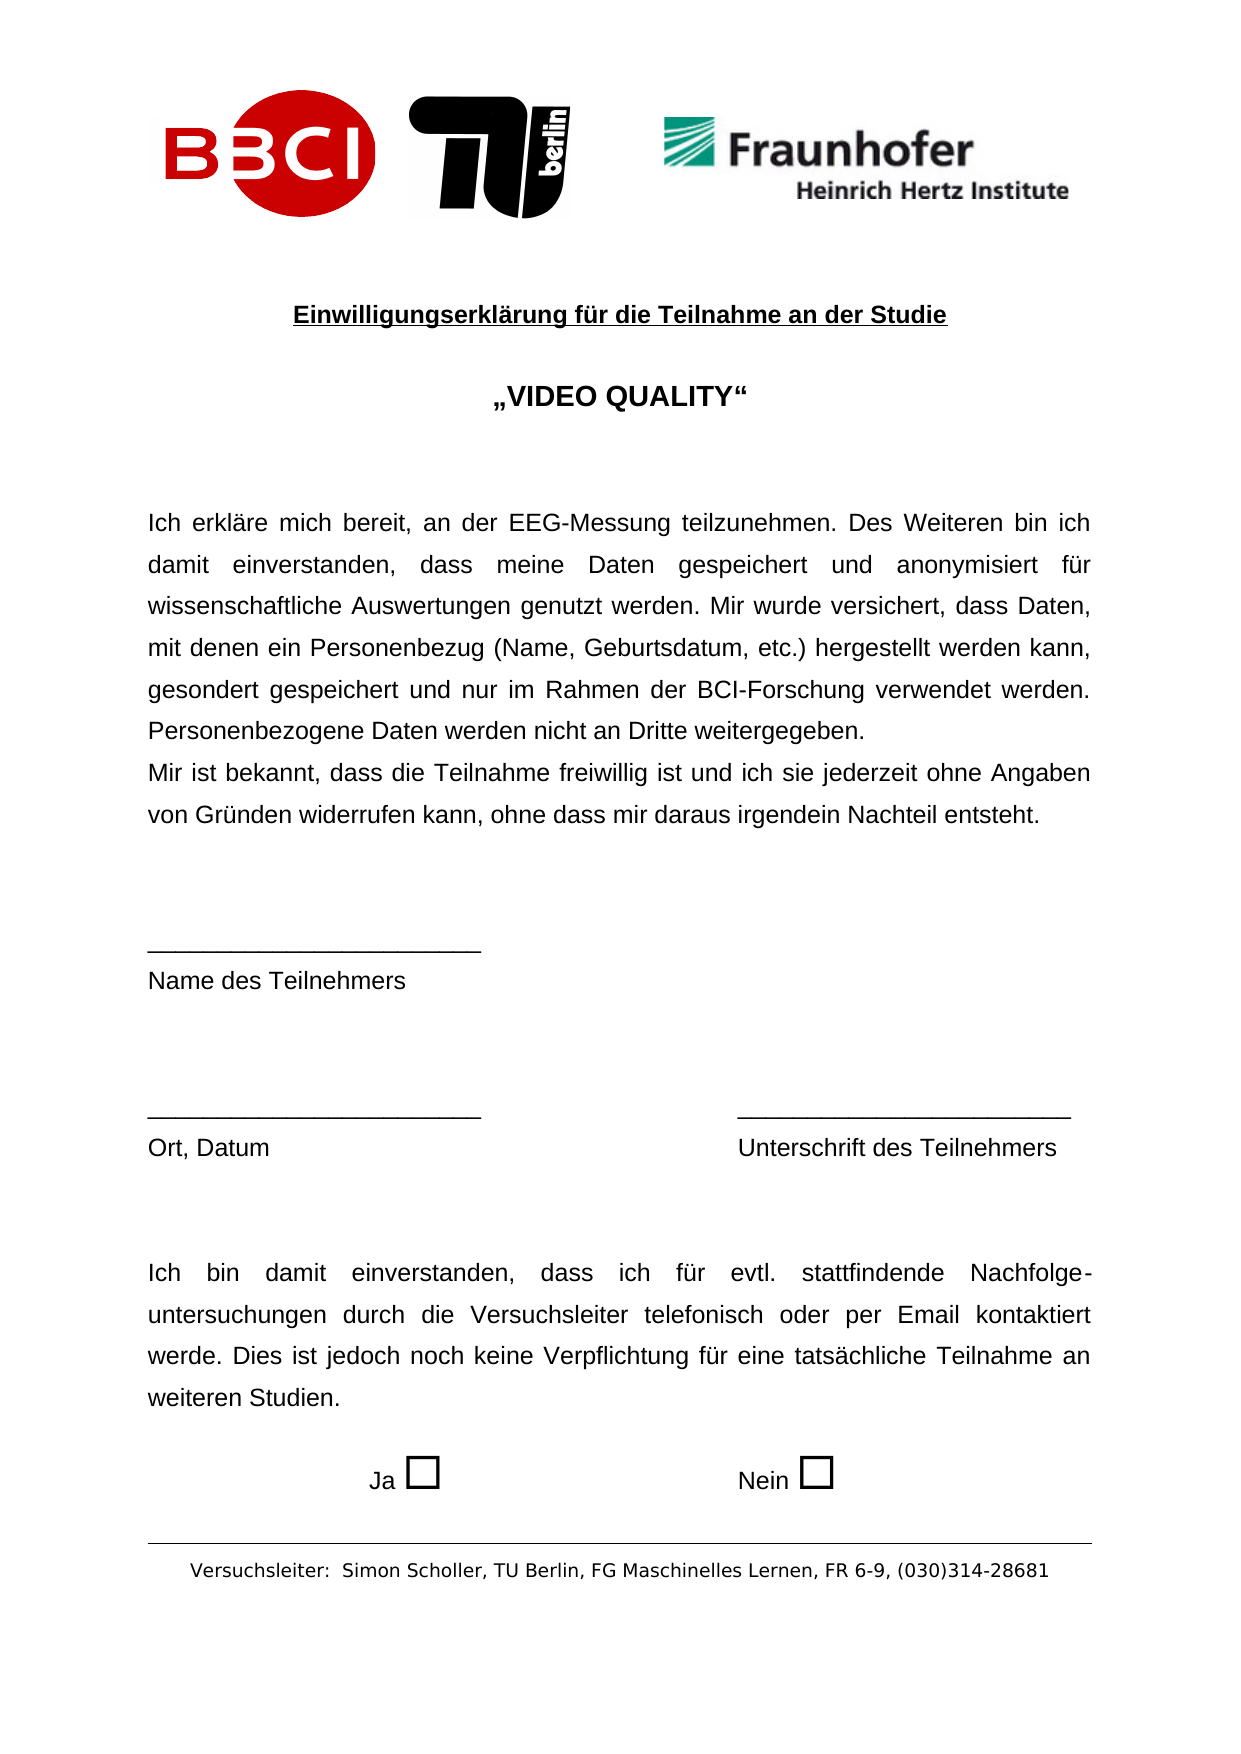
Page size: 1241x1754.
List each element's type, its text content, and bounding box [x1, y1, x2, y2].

picture [664, 117, 1069, 199]
picture [147, 90, 376, 217]
text Name des Teilnehmers [148, 956, 1092, 998]
text ________________________ [148, 915, 1092, 956]
text „VIDEO QUALITY“ [148, 373, 1092, 415]
text Ich bin damit einverstanden, dass ich für evtl. stattfindende Nachfolge­untersuchungen durch die Versuchsleiter telefonisch oder per Email kontaktiert werde. Dies ist jedoch noch keine Verpflichtung für eine tatsächliche Teilnahme an weiteren Studien. [148, 1248, 1092, 1415]
text Mir ist bekannt, dass die Teilnahme freiwillig ist und ich sie jederzeit ohne Angaben von Gründen widerrufen kann, ohne dass mir daraus irgendein Nachteil entsteht. [148, 748, 1092, 831]
picture [408, 95, 571, 219]
text Einwilligungserklärung für die Teilnahme an der Studie [148, 290, 1092, 331]
text Ja  Nein  [369, 1456, 1092, 1498]
text ________________________ ________________________ [148, 1081, 1092, 1123]
text Ort, Datum Unterschrift des Teilnehmers [148, 1123, 1092, 1165]
text Versuchsleiter: Simon Scholler, TU Berlin, FG Maschinelles Lernen, FR 6-9, (030)314-28681 [148, 1544, 1092, 1586]
text Ich erkläre mich bereit, an der EEG-Messung teilzunehmen. Des Weiteren bin ich damit einverstanden, dass meine Daten gespeichert und anonymisiert für wissenschaftliche Auswertungen genutzt werden. Mir wurde versichert, dass Daten, mit denen ein Personenbezug (Name, Geburtsdatum, etc.) hergestellt werden kann, gesondert gespeichert und nur im Rahmen der BCI-Forschung verwendet werden. Personenbezogene Daten werden nicht an Dritte weitergegeben. [148, 498, 1092, 748]
